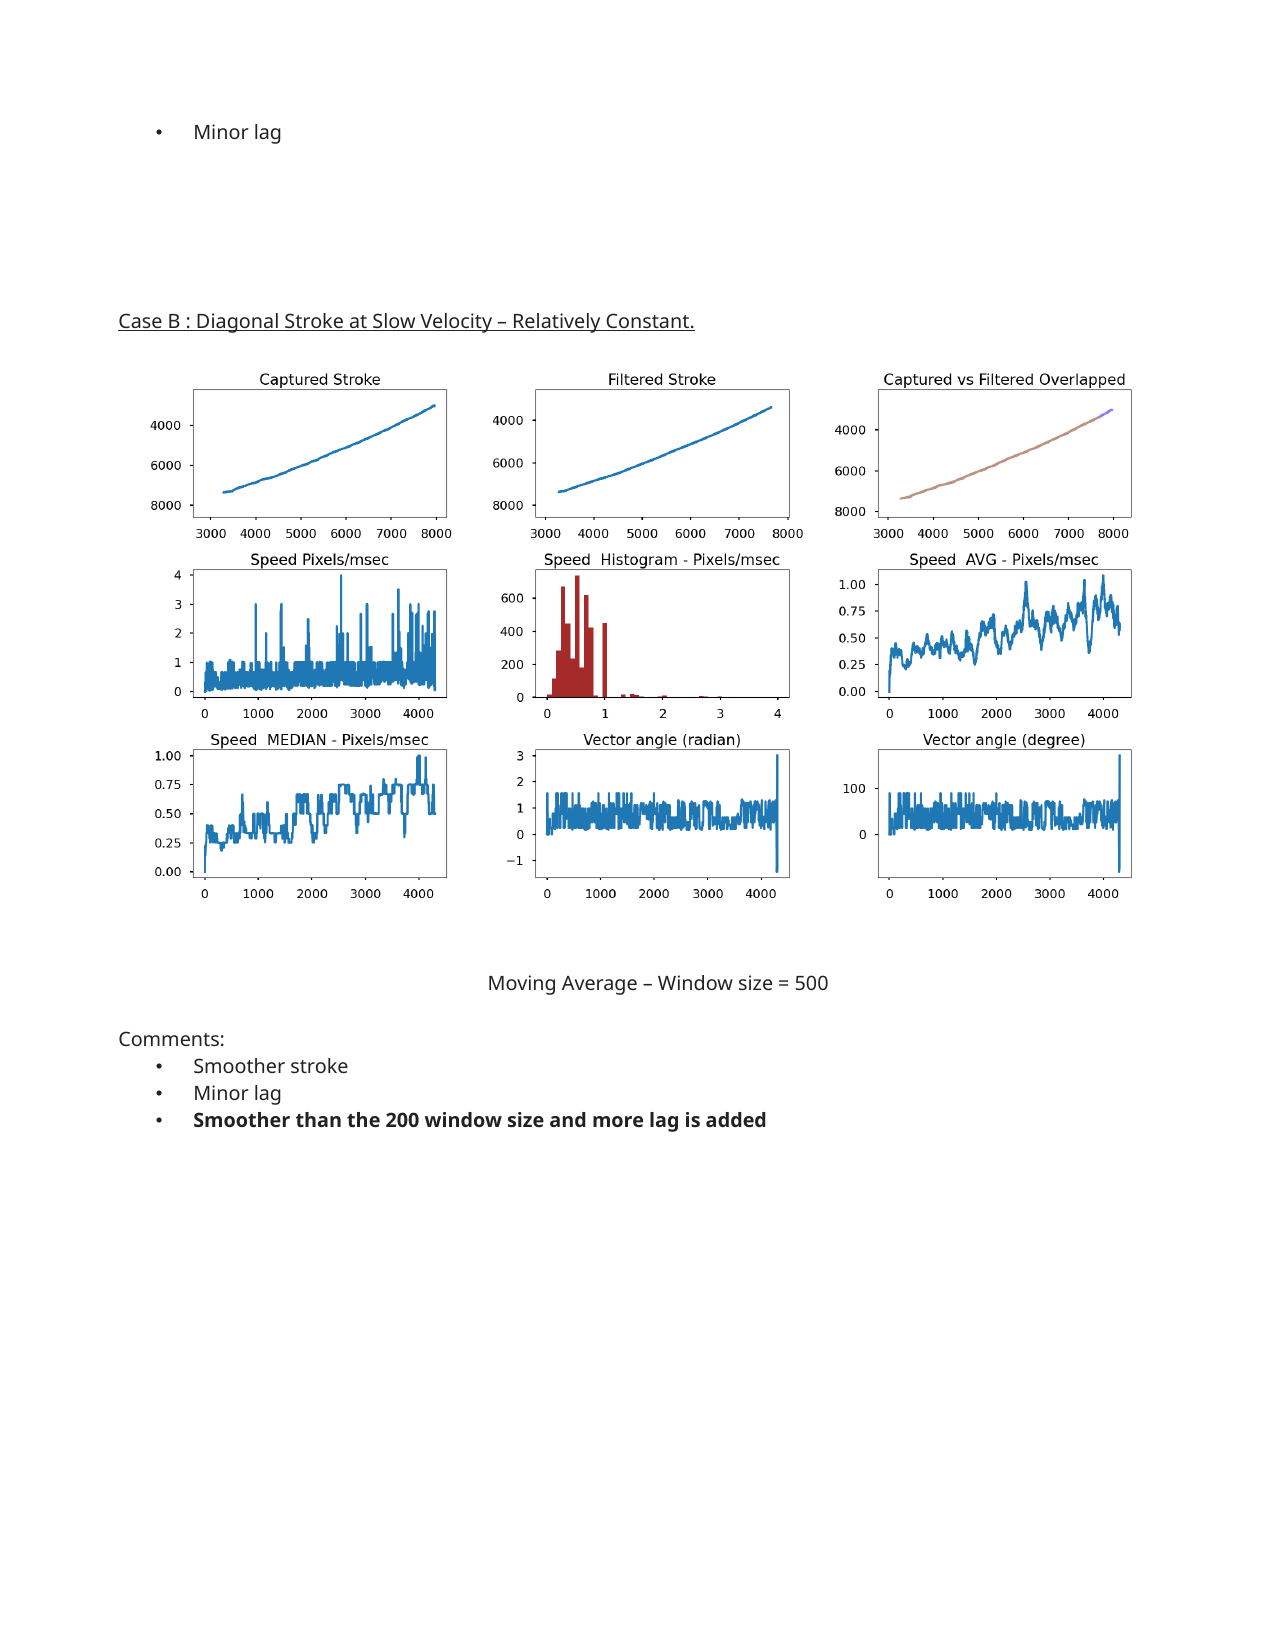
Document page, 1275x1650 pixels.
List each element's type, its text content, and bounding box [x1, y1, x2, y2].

text Comments: [118, 1025, 1157, 1052]
list Smoother stroke [156, 1052, 1157, 1079]
text Moving Average – Window size = 500 [118, 969, 1157, 996]
list Smoother than the 200 window size and more lag is added [156, 1106, 1157, 1133]
list Minor lag [156, 118, 1157, 145]
text Case B : Diagonal Stroke at Slow Velocity – Relatively Constant. [118, 307, 1157, 334]
list Minor lag [156, 1079, 1157, 1106]
